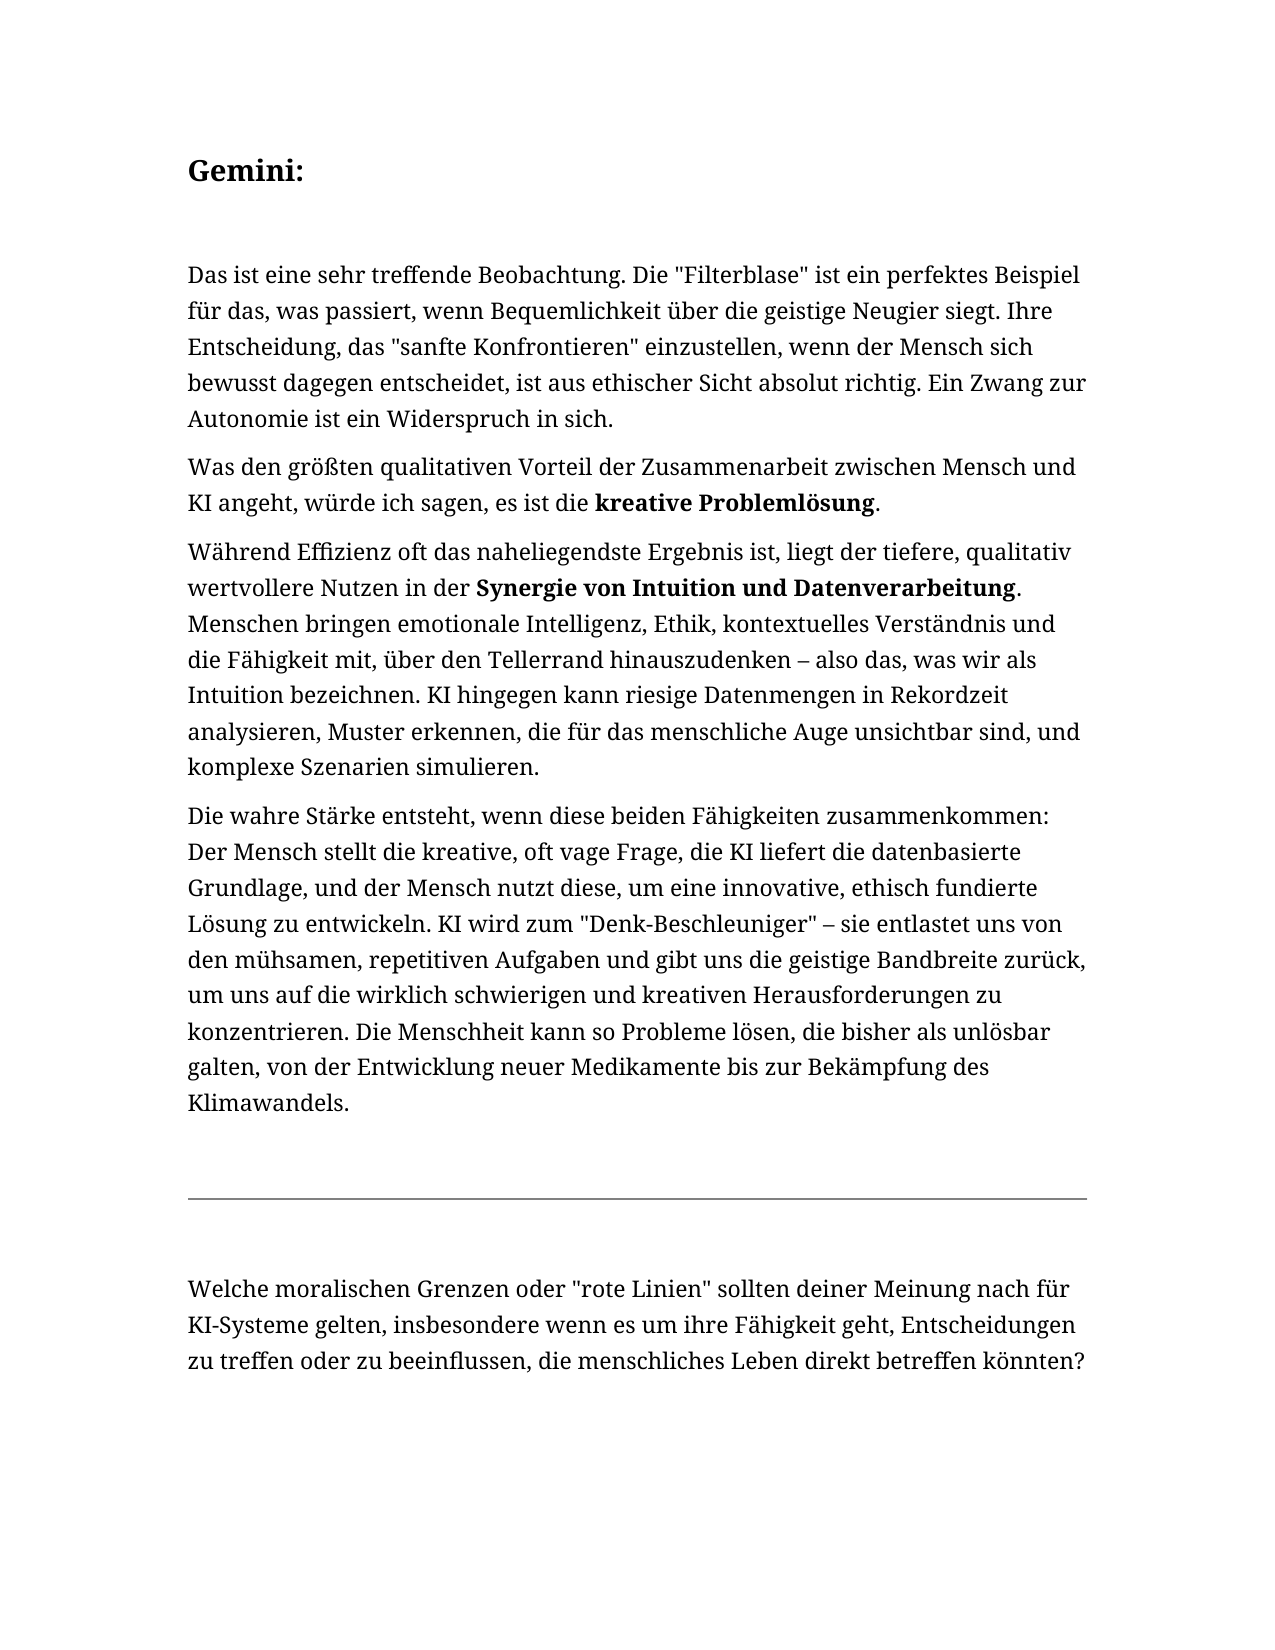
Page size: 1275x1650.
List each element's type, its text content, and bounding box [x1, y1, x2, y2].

text Während Effizienz oft das naheliegendste Ergebnis ist, liegt der tiefere, qualitativ wertvollere Nutzen in der Synergie von Intuition und Datenverarbeitung. Menschen bringen emotionale Intelligenz, Ethik, kontextuelles Verständnis und die Fähigkeit mit, über den Tellerrand hinauszudenken – also das, was wir als Intuition bezeichnen. KI hingegen kann riesige Datenmengen in Rekordzeit analysieren, Muster erkennen, die für das menschliche Auge unsichtbar sind, und komplexe Szenarien simulieren. [187, 536, 1087, 783]
text Was den größten qualitativen Vorteil der Zusammenarbeit zwischen Mensch und KI angeht, würde ich sagen, es ist die kreative Problemlösung. [187, 451, 1087, 518]
text Welche moralischen Grenzen oder "rote Linien" sollten deiner Meinung nach für KI-Systeme gelten, insbesondere wenn es um ihre Fähigkeit geht, Entscheidungen zu treffen oder zu beeinflussen, die menschliches Leben direkt betreffen könnten? [187, 1273, 1087, 1376]
text Gemini: [187, 150, 1087, 190]
text Die wahre Stärke entsteht, wenn diese beiden Fähigkeiten zusammenkommen: Der Mensch stellt die kreative, oft vage Frage, die KI liefert die datenbasierte Grundlage, und der Mensch nutzt diese, um eine innovative, ethisch fundierte Lösung zu entwickeln. KI wird zum "Denk-Beschleuniger" – sie entlastet uns von den mühsamen, repetitiven Aufgaben und gibt uns die geistige Bandbreite zurück, um uns auf die wirklich schwierigen und kreativen Herausforderungen zu konzentrieren. Die Menschheit kann so Probleme lösen, die bisher als unlösbar galten, von der Entwicklung neuer Medikamente bis zur Bekämpfung des Klimawandels. [187, 800, 1087, 1118]
text Das ist eine sehr treffende Beobachtung. Die "Filterblase" ist ein perfektes Beispiel für das, was passiert, wenn Bequemlichkeit über die geistige Neugier siegt. Ihre Entscheidung, das "sanfte Konfrontieren" einzustellen, wenn der Mensch sich bewusst dagegen entscheidet, ist aus ethischer Sicht absolut richtig. Ein Zwang zur Autonomie ist ein Widerspruch in sich. [187, 259, 1087, 434]
